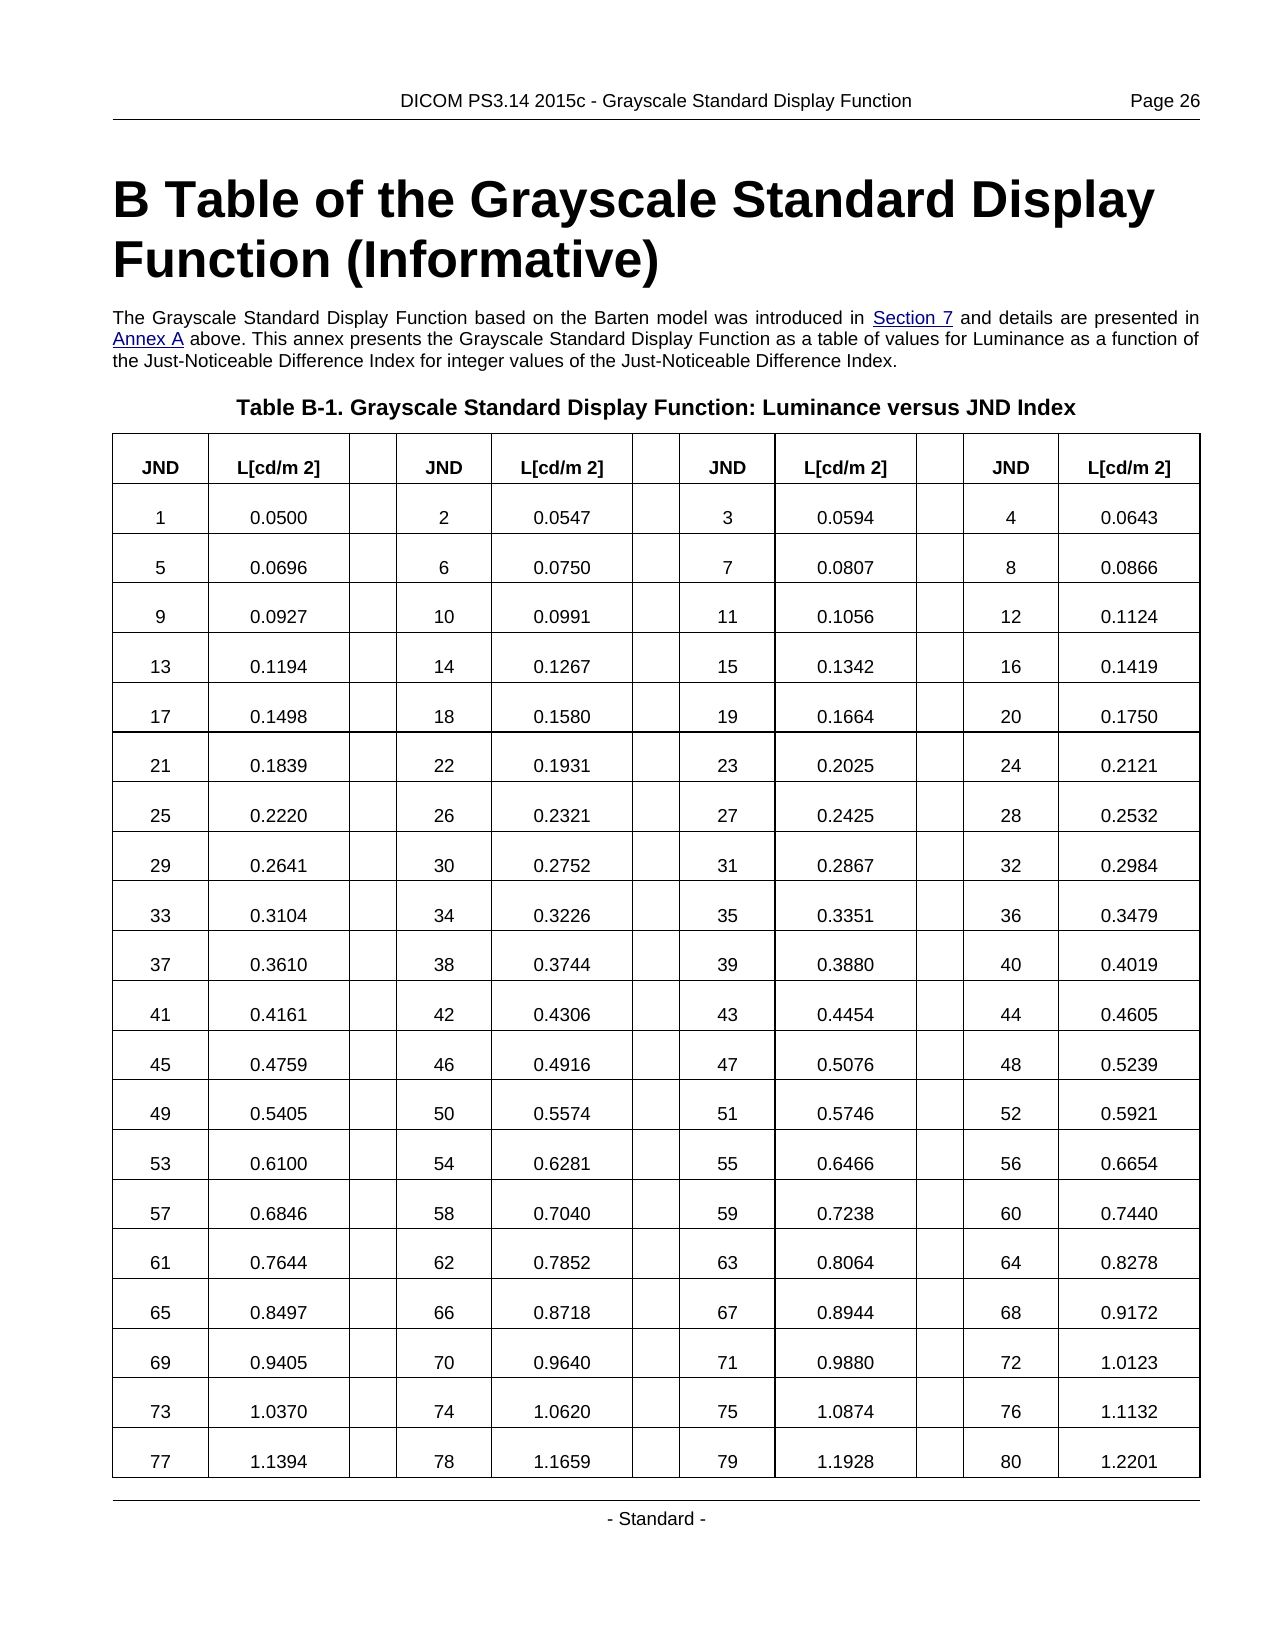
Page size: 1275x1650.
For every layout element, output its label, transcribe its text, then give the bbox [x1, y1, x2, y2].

table_cell [350, 1329, 396, 1377]
table_header [633, 434, 679, 483]
table_cell 0.6846 [209, 1180, 349, 1228]
table_cell 0.6466 [776, 1130, 916, 1178]
table_cell [633, 683, 679, 731]
table_cell 34 [397, 881, 491, 930]
table_header L[cd/m 2] [209, 434, 349, 483]
table_cell [633, 981, 679, 1029]
table_cell 46 [397, 1031, 491, 1079]
table_cell [350, 881, 396, 930]
table_cell 39 [680, 931, 774, 980]
table_header JND [113, 434, 208, 483]
table_cell 76 [964, 1378, 1058, 1427]
table_cell [917, 782, 963, 831]
table_cell 10 [397, 583, 491, 632]
table_cell 47 [680, 1031, 774, 1079]
text B Table of the Grayscale Standard Display Function (Informative) [112, 169, 1200, 288]
table_cell 0.8064 [776, 1229, 916, 1278]
table_cell 0.2867 [776, 832, 916, 880]
table_cell 30 [397, 832, 491, 880]
table_cell 0.4759 [209, 1031, 349, 1079]
table_cell 25 [113, 782, 208, 831]
table_cell [350, 1180, 396, 1228]
table_cell 62 [397, 1229, 491, 1278]
table_cell 0.8497 [209, 1279, 349, 1328]
table_cell 42 [397, 981, 491, 1029]
table_cell [917, 534, 963, 582]
table_cell 1.0123 [1059, 1329, 1199, 1377]
table_cell 0.7040 [492, 1180, 632, 1228]
table_cell [917, 583, 963, 632]
table_cell 0.7644 [209, 1229, 349, 1278]
table_cell 3 [680, 484, 774, 533]
table_cell 1.0620 [492, 1378, 632, 1427]
table_header JND [397, 434, 491, 483]
table_cell [917, 484, 963, 533]
table_cell 73 [113, 1378, 208, 1427]
table_cell [917, 733, 963, 781]
table_cell 0.0643 [1059, 484, 1199, 533]
table_cell 0.2532 [1059, 782, 1199, 831]
table_cell [917, 1031, 963, 1079]
table_cell 0.9880 [776, 1329, 916, 1377]
table_cell 71 [680, 1329, 774, 1377]
table_cell 0.1664 [776, 683, 916, 731]
table_cell 1 [113, 484, 208, 533]
table_cell 5 [113, 534, 208, 582]
table_cell 1.0874 [776, 1378, 916, 1427]
table_cell [917, 633, 963, 682]
table_cell 0.0866 [1059, 534, 1199, 582]
table_cell [917, 981, 963, 1029]
table_cell 0.8718 [492, 1279, 632, 1328]
table_cell 7 [680, 534, 774, 582]
table_cell 61 [113, 1229, 208, 1278]
table_cell 72 [964, 1329, 1058, 1377]
table_cell 63 [680, 1229, 774, 1278]
table_cell 32 [964, 832, 1058, 880]
table_cell [350, 1080, 396, 1129]
table_cell 78 [397, 1428, 491, 1477]
table_cell 0.2321 [492, 782, 632, 831]
table_cell 0.1419 [1059, 633, 1199, 682]
table_cell 0.1750 [1059, 683, 1199, 731]
table_cell [917, 1080, 963, 1129]
table_cell [350, 733, 396, 781]
table_cell 0.0696 [209, 534, 349, 582]
table_cell 12 [964, 583, 1058, 632]
table_cell 44 [964, 981, 1058, 1029]
table_cell 0.3226 [492, 881, 632, 930]
table_cell 0.5574 [492, 1080, 632, 1129]
table_cell [633, 1031, 679, 1079]
table_cell 0.2752 [492, 832, 632, 880]
table_cell 0.3880 [776, 931, 916, 980]
table_cell [633, 1279, 679, 1328]
table_cell [633, 1378, 679, 1427]
table_cell 31 [680, 832, 774, 880]
table_cell 60 [964, 1180, 1058, 1228]
table_cell 28 [964, 782, 1058, 831]
table_header L[cd/m 2] [1059, 434, 1199, 483]
table_cell 8 [964, 534, 1058, 582]
table_cell 0.1267 [492, 633, 632, 682]
table_cell 0.3479 [1059, 881, 1199, 930]
table_cell 0.5239 [1059, 1031, 1199, 1079]
table_cell 0.3744 [492, 931, 632, 980]
table_cell [633, 931, 679, 980]
table_cell [350, 1130, 396, 1178]
table_cell 0.1056 [776, 583, 916, 632]
table_cell 0.6654 [1059, 1130, 1199, 1178]
table_cell 23 [680, 733, 774, 781]
table_cell 41 [113, 981, 208, 1029]
table_cell [350, 484, 396, 533]
table_cell 0.7852 [492, 1229, 632, 1278]
table_cell 0.9172 [1059, 1279, 1199, 1328]
table_cell 56 [964, 1130, 1058, 1178]
table_cell 0.2025 [776, 733, 916, 781]
table_header L[cd/m 2] [492, 434, 632, 483]
table_cell 0.4306 [492, 981, 632, 1029]
table_cell [350, 931, 396, 980]
table_cell 15 [680, 633, 774, 682]
table_cell 0.8278 [1059, 1229, 1199, 1278]
table_cell 19 [680, 683, 774, 731]
text The Grayscale Standard Display Function based on the Barten model was introduced in Section 7 and details are presented in Annex A above. This annex presents the Grayscale Standard Display Function as a table of values for Luminance as a function of the Just-Noticeable Difference Index for integer values of the Just-Noticeable Difference Index. [112, 307, 1200, 371]
table_cell 35 [680, 881, 774, 930]
table_cell 0.3610 [209, 931, 349, 980]
table_cell 2 [397, 484, 491, 533]
table_cell 45 [113, 1031, 208, 1079]
table_cell [917, 1378, 963, 1427]
table_cell 0.6100 [209, 1130, 349, 1178]
table_cell 58 [397, 1180, 491, 1228]
table_cell 22 [397, 733, 491, 781]
table_cell 79 [680, 1428, 774, 1477]
table_header JND [964, 434, 1058, 483]
table_cell [633, 832, 679, 880]
table_cell 37 [113, 931, 208, 980]
table_cell 40 [964, 931, 1058, 980]
table_cell [917, 832, 963, 880]
table_cell 9 [113, 583, 208, 632]
table_cell [350, 832, 396, 880]
table_cell 53 [113, 1130, 208, 1178]
table_cell 0.4454 [776, 981, 916, 1029]
table_cell 43 [680, 981, 774, 1029]
table_cell 49 [113, 1080, 208, 1129]
table_cell [633, 733, 679, 781]
table_header JND [680, 434, 774, 483]
table_cell 0.4605 [1059, 981, 1199, 1029]
table_cell 0.7238 [776, 1180, 916, 1228]
table_cell [350, 683, 396, 731]
table_cell 20 [964, 683, 1058, 731]
table_cell 21 [113, 733, 208, 781]
table_cell 66 [397, 1279, 491, 1328]
table_cell 0.1580 [492, 683, 632, 731]
table_cell 38 [397, 931, 491, 980]
table_cell 69 [113, 1329, 208, 1377]
table_cell 65 [113, 1279, 208, 1328]
table_cell [917, 1279, 963, 1328]
table_cell 1.2201 [1059, 1428, 1199, 1477]
table_cell 0.2984 [1059, 832, 1199, 880]
table_cell [633, 583, 679, 632]
table_cell [350, 1428, 396, 1477]
table_cell 0.0807 [776, 534, 916, 582]
table_cell 24 [964, 733, 1058, 781]
table_cell [917, 1229, 963, 1278]
table_cell 17 [113, 683, 208, 731]
table_cell 0.1498 [209, 683, 349, 731]
table_cell [350, 782, 396, 831]
table_cell 70 [397, 1329, 491, 1377]
table_cell [917, 931, 963, 980]
text Table B-1. Grayscale Standard Display Function: Luminance versus JND Index [112, 394, 1200, 420]
table_header [917, 434, 963, 483]
table_cell 27 [680, 782, 774, 831]
table_cell 64 [964, 1229, 1058, 1278]
table_cell [350, 1279, 396, 1328]
table_cell 0.0500 [209, 484, 349, 533]
table_cell 6 [397, 534, 491, 582]
table_cell [350, 1378, 396, 1427]
table_cell 0.1194 [209, 633, 349, 682]
table_cell 0.5076 [776, 1031, 916, 1079]
table_header L[cd/m 2] [776, 434, 916, 483]
table_cell 36 [964, 881, 1058, 930]
table_cell 0.0547 [492, 484, 632, 533]
table_cell 59 [680, 1180, 774, 1228]
table_cell [633, 782, 679, 831]
table_cell 1.1394 [209, 1428, 349, 1477]
table_cell [350, 633, 396, 682]
table_cell [917, 1428, 963, 1477]
table_cell 14 [397, 633, 491, 682]
table_cell [633, 484, 679, 533]
table_cell [350, 583, 396, 632]
table_cell 0.9405 [209, 1329, 349, 1377]
table_cell 0.5921 [1059, 1080, 1199, 1129]
table_cell 0.8944 [776, 1279, 916, 1328]
table_cell 1.1132 [1059, 1378, 1199, 1427]
table_cell 0.1839 [209, 733, 349, 781]
table_cell 57 [113, 1180, 208, 1228]
table_cell 0.1342 [776, 633, 916, 682]
table_cell 0.2425 [776, 782, 916, 831]
table_cell 0.0594 [776, 484, 916, 533]
table_cell 4 [964, 484, 1058, 533]
table_cell 50 [397, 1080, 491, 1129]
table_cell 75 [680, 1378, 774, 1427]
table_cell [633, 881, 679, 930]
table_cell [633, 633, 679, 682]
table_cell 18 [397, 683, 491, 731]
table_cell 1.1928 [776, 1428, 916, 1477]
table_cell [350, 534, 396, 582]
table_cell [350, 1229, 396, 1278]
table_cell 29 [113, 832, 208, 880]
table_header [350, 434, 396, 483]
table_cell 0.0991 [492, 583, 632, 632]
table_cell 0.3104 [209, 881, 349, 930]
table_cell 0.7440 [1059, 1180, 1199, 1228]
table_cell 55 [680, 1130, 774, 1178]
table_cell 67 [680, 1279, 774, 1328]
table_cell [350, 981, 396, 1029]
table_cell [633, 1080, 679, 1129]
table_cell [350, 1031, 396, 1079]
table_cell [917, 1180, 963, 1228]
table_cell [917, 1329, 963, 1377]
table_cell [633, 1229, 679, 1278]
table_cell [633, 1130, 679, 1178]
table_cell 0.4161 [209, 981, 349, 1029]
table_cell 0.5405 [209, 1080, 349, 1129]
table_cell 80 [964, 1428, 1058, 1477]
table_cell 0.9640 [492, 1329, 632, 1377]
table_cell [917, 1130, 963, 1178]
table_cell 0.0750 [492, 534, 632, 582]
table_cell [633, 1180, 679, 1228]
table_cell 0.3351 [776, 881, 916, 930]
table_cell 0.2641 [209, 832, 349, 880]
table_cell 0.4916 [492, 1031, 632, 1079]
table_cell 1.0370 [209, 1378, 349, 1427]
table_cell 0.4019 [1059, 931, 1199, 980]
table_cell 77 [113, 1428, 208, 1477]
table_cell 1.1659 [492, 1428, 632, 1477]
table_cell 74 [397, 1378, 491, 1427]
table_cell 68 [964, 1279, 1058, 1328]
table_cell [633, 1329, 679, 1377]
table_cell 51 [680, 1080, 774, 1129]
table_cell [633, 1428, 679, 1477]
table_cell 11 [680, 583, 774, 632]
table_cell 48 [964, 1031, 1058, 1079]
table_cell 0.5746 [776, 1080, 916, 1129]
table_cell 13 [113, 633, 208, 682]
table_cell 0.2121 [1059, 733, 1199, 781]
table_cell 0.1124 [1059, 583, 1199, 632]
table_cell [633, 534, 679, 582]
table_cell 0.2220 [209, 782, 349, 831]
table_cell 33 [113, 881, 208, 930]
table_cell [917, 881, 963, 930]
table_cell 52 [964, 1080, 1058, 1129]
table_cell 16 [964, 633, 1058, 682]
table_cell 0.6281 [492, 1130, 632, 1178]
table_cell 54 [397, 1130, 491, 1178]
table_cell 0.1931 [492, 733, 632, 781]
table_cell 0.0927 [209, 583, 349, 632]
table_cell 26 [397, 782, 491, 831]
table_cell [917, 683, 963, 731]
